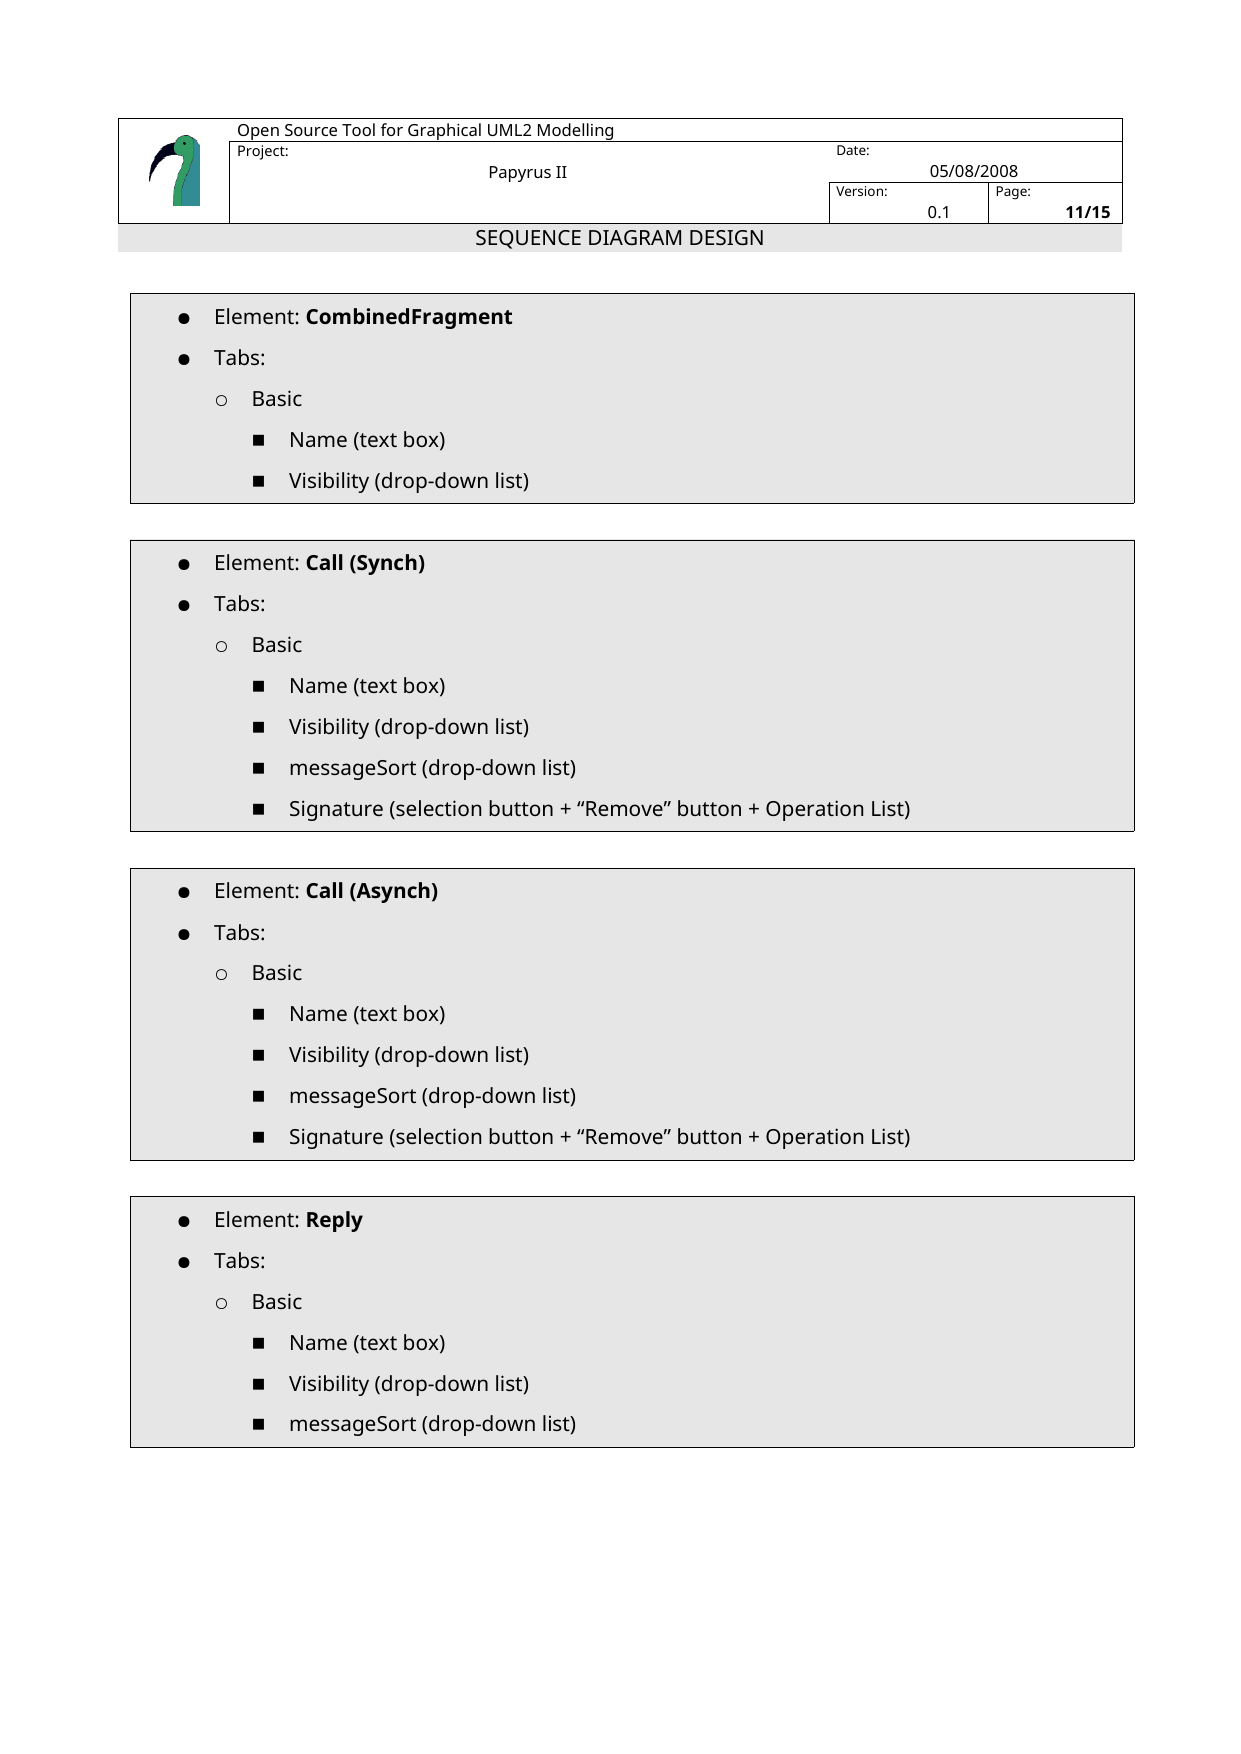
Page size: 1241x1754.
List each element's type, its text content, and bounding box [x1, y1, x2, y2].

list Name (text box) [251, 999, 1125, 1028]
list messageSort (drop-down list) [251, 753, 1125, 782]
list Element: Call (Asynch) [176, 877, 1125, 905]
picture [147, 133, 201, 209]
list Name (text box) [251, 1328, 1125, 1356]
list messageSort (drop-down list) [251, 1081, 1125, 1110]
list Basic [214, 384, 1125, 412]
list Basic [214, 1287, 1125, 1315]
list Basic [214, 630, 1125, 659]
list Visibility (drop-down list) [251, 1369, 1125, 1397]
list Tabs: [176, 918, 1125, 946]
list messageSort (drop-down list) [251, 1409, 1125, 1438]
list Visibility (drop-down list) [251, 712, 1125, 741]
list Signature (selection button + “Remove” button + Operation List) [251, 794, 1125, 822]
list Tabs: [176, 1246, 1125, 1274]
list Element: Call (Synch) [176, 548, 1125, 577]
list Name (text box) [251, 671, 1125, 700]
list Basic [214, 958, 1125, 987]
list Tabs: [176, 343, 1125, 371]
list Visibility (drop-down list) [251, 466, 1125, 494]
list Visibility (drop-down list) [251, 1040, 1125, 1069]
list Tabs: [176, 589, 1125, 618]
list Element: Reply [176, 1205, 1125, 1233]
list Name (text box) [251, 425, 1125, 453]
list Signature (selection button + “Remove” button + Operation List) [251, 1122, 1125, 1151]
list Element: CombinedFragment [176, 302, 1125, 331]
